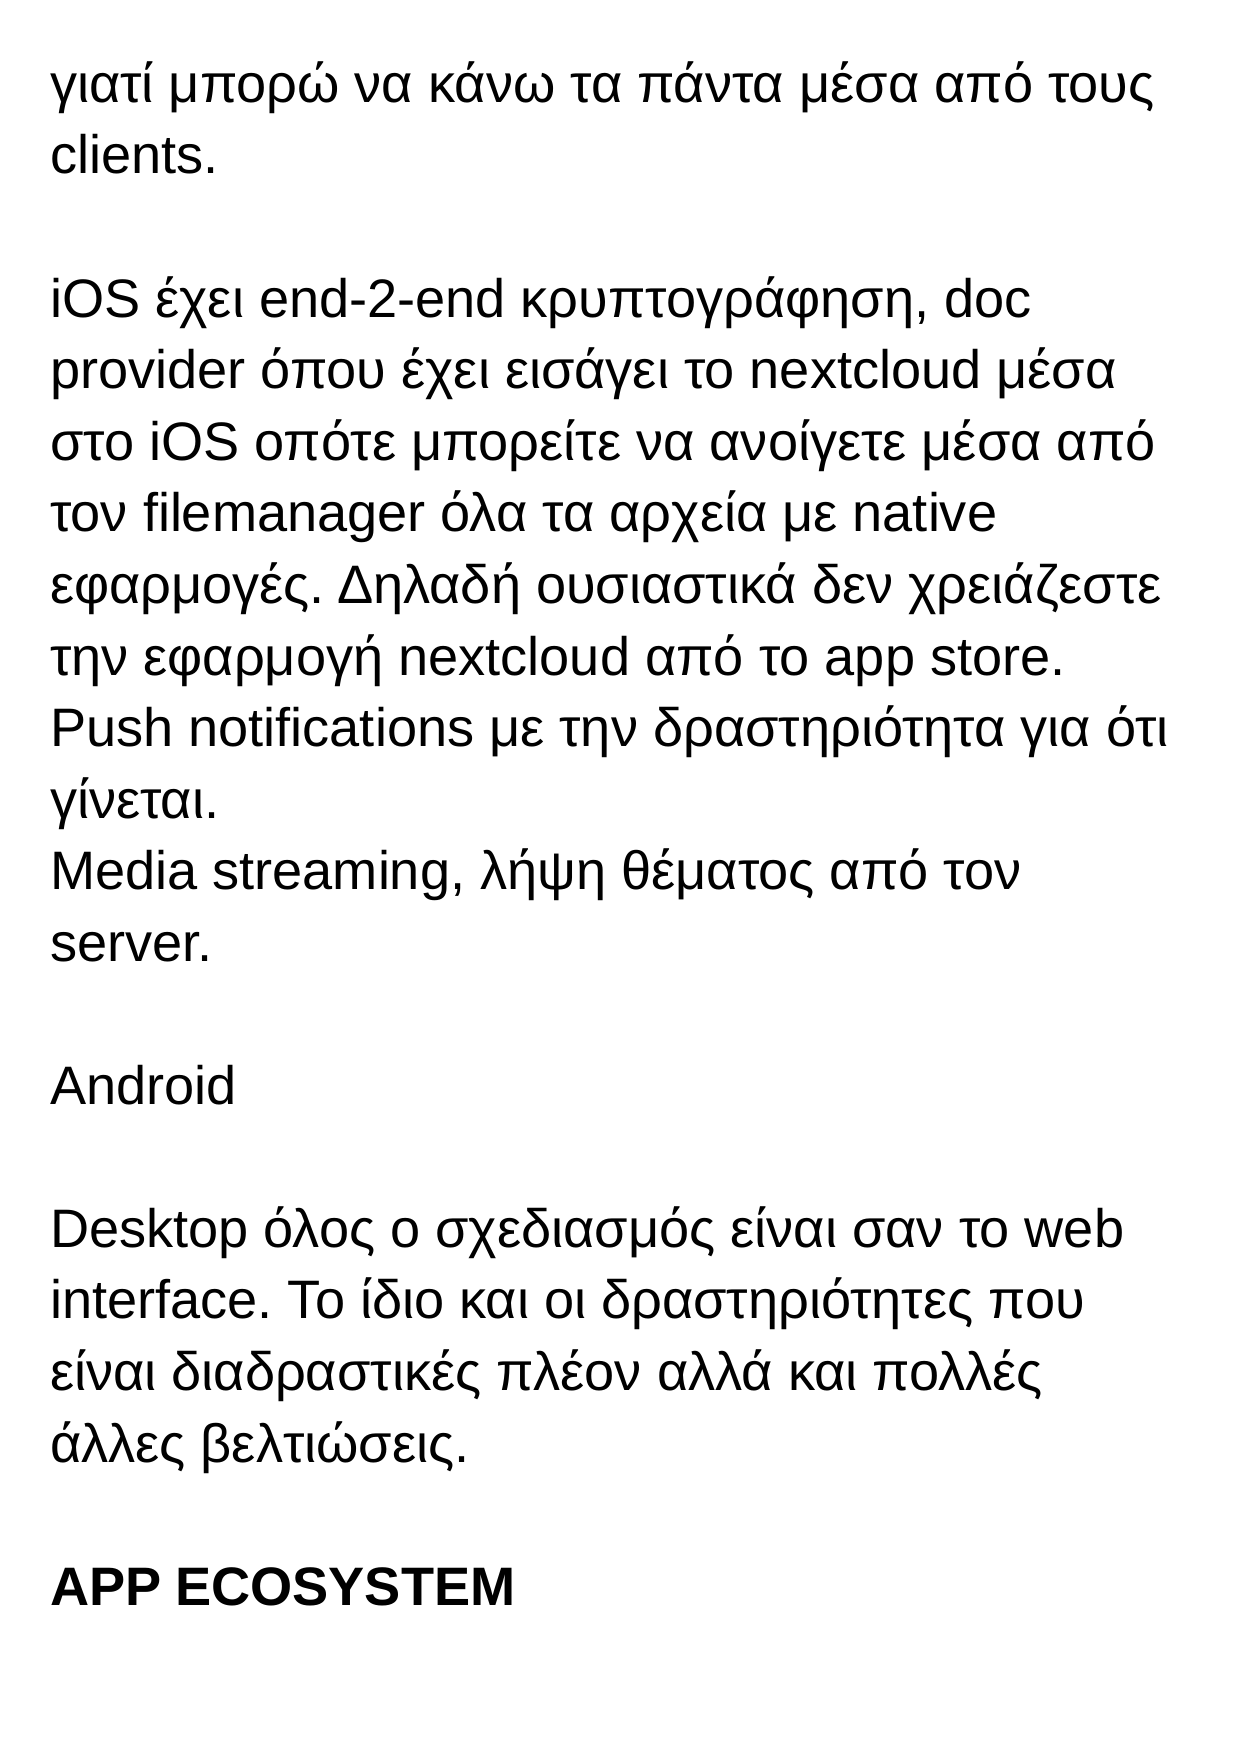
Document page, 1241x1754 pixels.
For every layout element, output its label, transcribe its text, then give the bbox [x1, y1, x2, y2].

text γιατί μπορώ να κάνω τα πάντα μέσα από τους clients. [50, 52, 1178, 185]
text APP ECOSYSTEM [50, 1554, 1178, 1617]
text iOS έχει end-2-end κρυπτογράφηση, doc provider όπου έχει εισάγει το nextcloud μέσα στο iOS οπότε μπορείτε να ανοίγετε μέσα από τον filemanager όλα τα αρχεία με native εφαρμογές. Δηλαδή ουσιαστικά δεν χρειάζεστε την εφαρμογή nextcloud από το app store. [50, 266, 1178, 686]
text Desktop όλος ο σχεδιασμός είναι σαν το web interface. Το ίδιο και οι δραστηριότητες που είναι διαδραστικές πλέον αλλά και πολλές άλλες βελτιώσεις. [50, 1197, 1178, 1473]
text Media streaming, λήψη θέματος από τον server. [50, 839, 1178, 973]
text Android [50, 1053, 1178, 1116]
text Push notifications με την δραστηριότητα για ότι γίνεται. [50, 696, 1178, 829]
